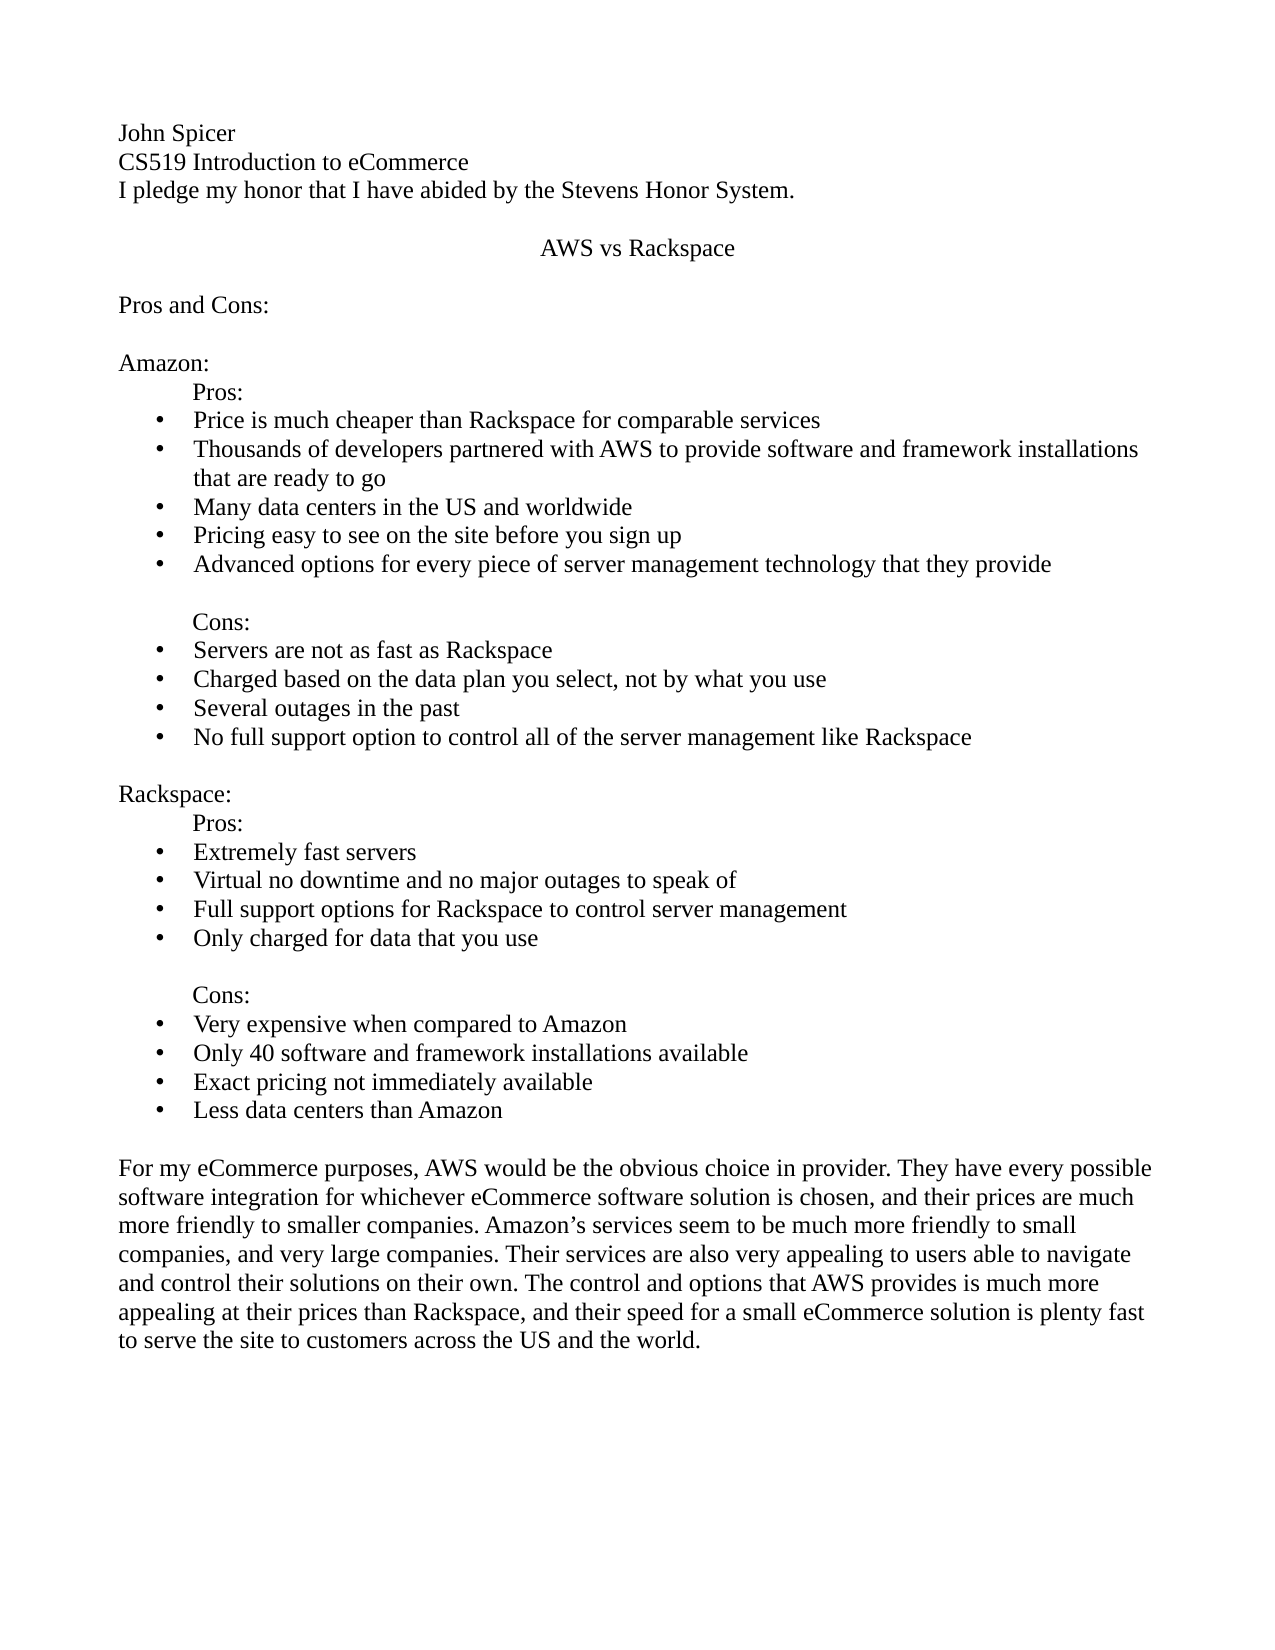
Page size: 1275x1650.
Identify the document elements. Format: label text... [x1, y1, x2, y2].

list Several outages in the past [156, 693, 1157, 722]
list Price is much cheaper than Rackspace for comparable services [156, 406, 1157, 434]
list Only charged for data that you use [156, 923, 1157, 952]
list Advanced options for every piece of server management technology that they provide [156, 549, 1157, 578]
list Full support options for Rackspace to control server management [156, 894, 1157, 923]
text Cons: [118, 607, 1157, 636]
text John Spicer [118, 118, 1157, 147]
text Amazon: [118, 348, 1157, 377]
list No full support option to control all of the server management like Rackspace [156, 722, 1157, 751]
text Rackspace: [118, 779, 1157, 808]
list Pricing easy to see on the site before you sign up [156, 521, 1157, 549]
text For my eCommerce purposes, AWS would be the obvious choice in provider. They have every possible software integration for whichever eCommerce software solution is chosen, and their prices are much more friendly to smaller companies. Amazon’s services seem to be much more friendly to small companies, and very large companies. Their services are also very appealing to users able to navigate and control their solutions on their own. The control and options that AWS provides is much more appealing at their prices than Rackspace, and their speed for a small eCommerce solution is plenty fast to serve the site to customers across the US and the world. [118, 1153, 1157, 1354]
text Pros: [118, 808, 1157, 837]
text I pledge my honor that I have abided by the Stevens Honor System. [118, 176, 1157, 204]
list Thousands of developers partnered with AWS to provide software and framework installations that are ready to go [156, 434, 1157, 492]
list Charged based on the data plan you select, not by what you use [156, 664, 1157, 693]
list Only 40 software and framework installations available [156, 1038, 1157, 1067]
text CS519 Introduction to eCommerce [118, 147, 1157, 176]
text Pros and Cons: [118, 291, 1157, 319]
list Many data centers in the US and worldwide [156, 492, 1157, 521]
list Very expensive when compared to Amazon [156, 1009, 1157, 1038]
list Extremely fast servers [156, 837, 1157, 866]
text Pros: [118, 377, 1157, 406]
list Servers are not as fast as Rackspace [156, 636, 1157, 664]
list Virtual no downtime and no major outages to speak of [156, 866, 1157, 894]
list Exact pricing not immediately available [156, 1067, 1157, 1096]
list Less data centers than Amazon [156, 1096, 1157, 1124]
text Cons: [118, 981, 1157, 1009]
text AWS vs Rackspace [118, 233, 1157, 262]
